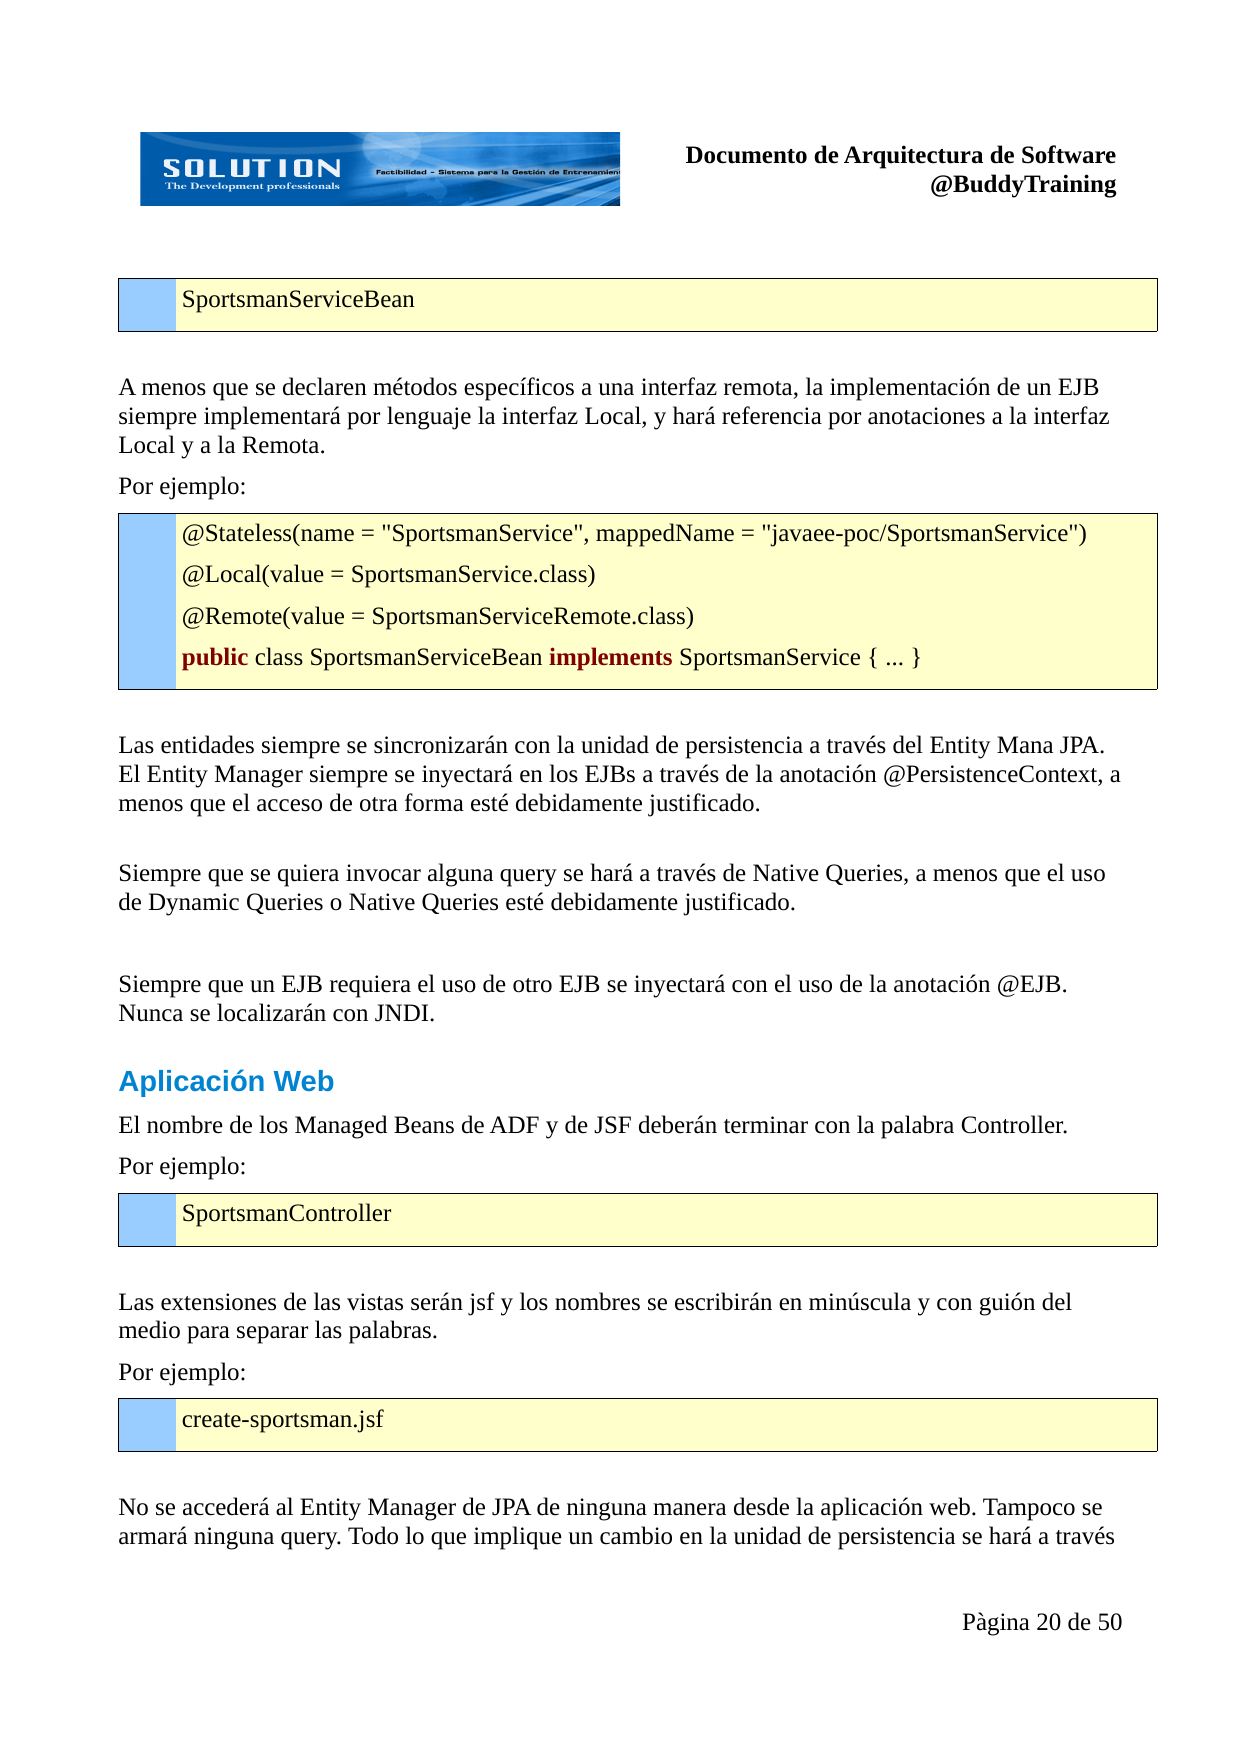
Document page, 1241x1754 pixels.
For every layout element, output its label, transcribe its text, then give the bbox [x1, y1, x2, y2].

text Siempre que se quiera invocar alguna query se hará a través de Native Queries, a menos que el uso de Dynamic Queries o Native Queries esté debidamente justificado. [118, 858, 1122, 915]
text A menos que se declaren métodos específicos a una interfaz remota, la implementación de un EJB siempre implementará por lenguaje la interfaz Local, y hará referencia por anotaciones a la interfaz Local y a la Remota. [118, 372, 1122, 459]
picture [140, 132, 621, 206]
table_header [119, 1399, 176, 1451]
subtitle Aplicación Web [118, 1064, 1122, 1098]
table_header SportsmanController [176, 1194, 1157, 1246]
table_header [119, 1194, 176, 1246]
text Por ejemplo: [118, 1151, 1122, 1180]
text El nombre de los Managed Beans de ADF y de JSF deberán terminar con la palabra Controller. [118, 1110, 1122, 1139]
text Las extensiones de las vistas serán jsf y los nombres se escribirán en minúscula y con guión del medio para separar las palabras. [118, 1287, 1122, 1344]
text Por ejemplo: [118, 1357, 1122, 1386]
text Las entidades siempre se sincronizarán con la unidad de persistencia a través del Entity Mana JPA. El Entity Manager siempre se inyectará en los EJBs a través de la anotación @PersistenceContext, a menos que el acceso de otra forma esté debidamente justificado. [118, 730, 1122, 817]
text Por ejemplo: [118, 471, 1122, 500]
text Siempre que un EJB requiera el uso de otro EJB se inyectará con el uso de la anotación @EJB. Nunca se localizarán con JNDI. [118, 969, 1122, 1027]
table_header create-sportsman.jsf [176, 1399, 1157, 1451]
table_header [119, 279, 176, 331]
table_header @Stateless(name = "SportsmanService", mappedName = "javaee-poc/SportsmanService") @Local(value = SportsmanService.class) @Remote(value = SportsmanServiceRemote.class) public class SportsmanServiceBean implements SportsmanService { ... } [176, 514, 1157, 689]
table_header SportsmanServiceBean [176, 279, 1157, 331]
text No se accederá al Entity Manager de JPA de ninguna manera desde la aplicación web. Tampoco se armará ninguna query. Todo lo que implique un cambio en la unidad de persistencia se hará a través [118, 1492, 1122, 1550]
table_header [119, 514, 176, 689]
